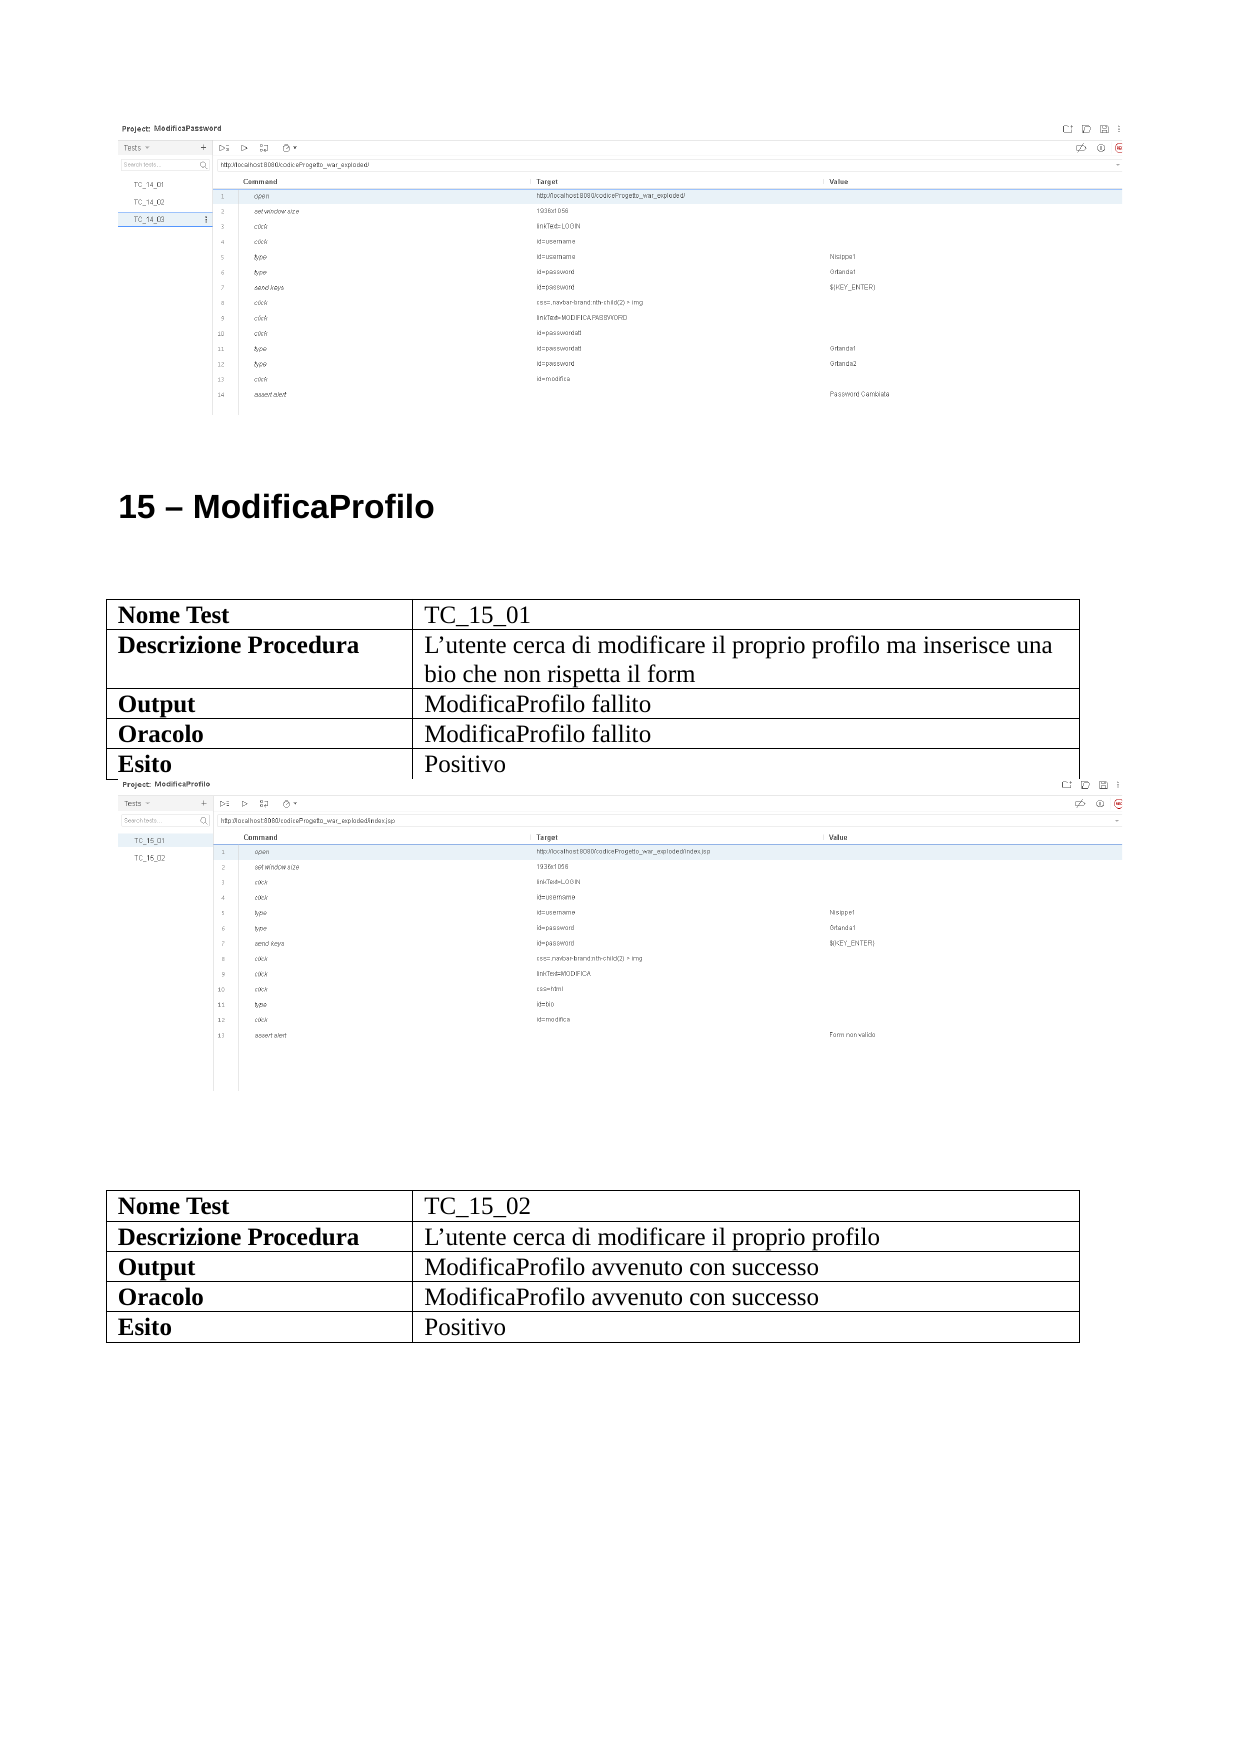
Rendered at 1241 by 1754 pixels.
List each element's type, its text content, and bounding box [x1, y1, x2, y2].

table_cell Positivo [413, 1312, 1079, 1342]
table_cell Output [107, 689, 412, 718]
table_header Nome Test [107, 600, 412, 629]
table_cell L’utente cerca di modificare il proprio profilo [413, 1222, 1079, 1251]
table_cell Oracolo [107, 1282, 412, 1311]
table_cell ModificaProfilo fallito [413, 689, 1079, 718]
table_header TC_15_02 [413, 1191, 1079, 1221]
table_cell Output [107, 1252, 412, 1281]
table_cell ModificaProfilo fallito [413, 719, 1079, 748]
table_header TC_15_01 [413, 600, 1079, 629]
picture [118, 779, 1123, 1091]
table_cell Positivo [413, 749, 1079, 779]
picture [118, 118, 1123, 415]
table_cell L’utente cerca di modificare il proprio profilo ma inserisce una bio che non rispetta il form [413, 630, 1079, 688]
table_cell Descrizione Procedura [107, 630, 412, 688]
table_cell ModificaProfilo avvenuto con successo [413, 1282, 1079, 1311]
table_cell Oracolo [107, 719, 412, 748]
table_header Nome Test [107, 1191, 412, 1221]
table_cell Descrizione Procedura [107, 1222, 412, 1251]
subtitle 15 – ModificaProfilo [118, 487, 1122, 525]
table_cell ModificaProfilo avvenuto con successo [413, 1252, 1079, 1281]
table_cell Esito [107, 749, 412, 779]
table_cell Esito [107, 1312, 412, 1342]
